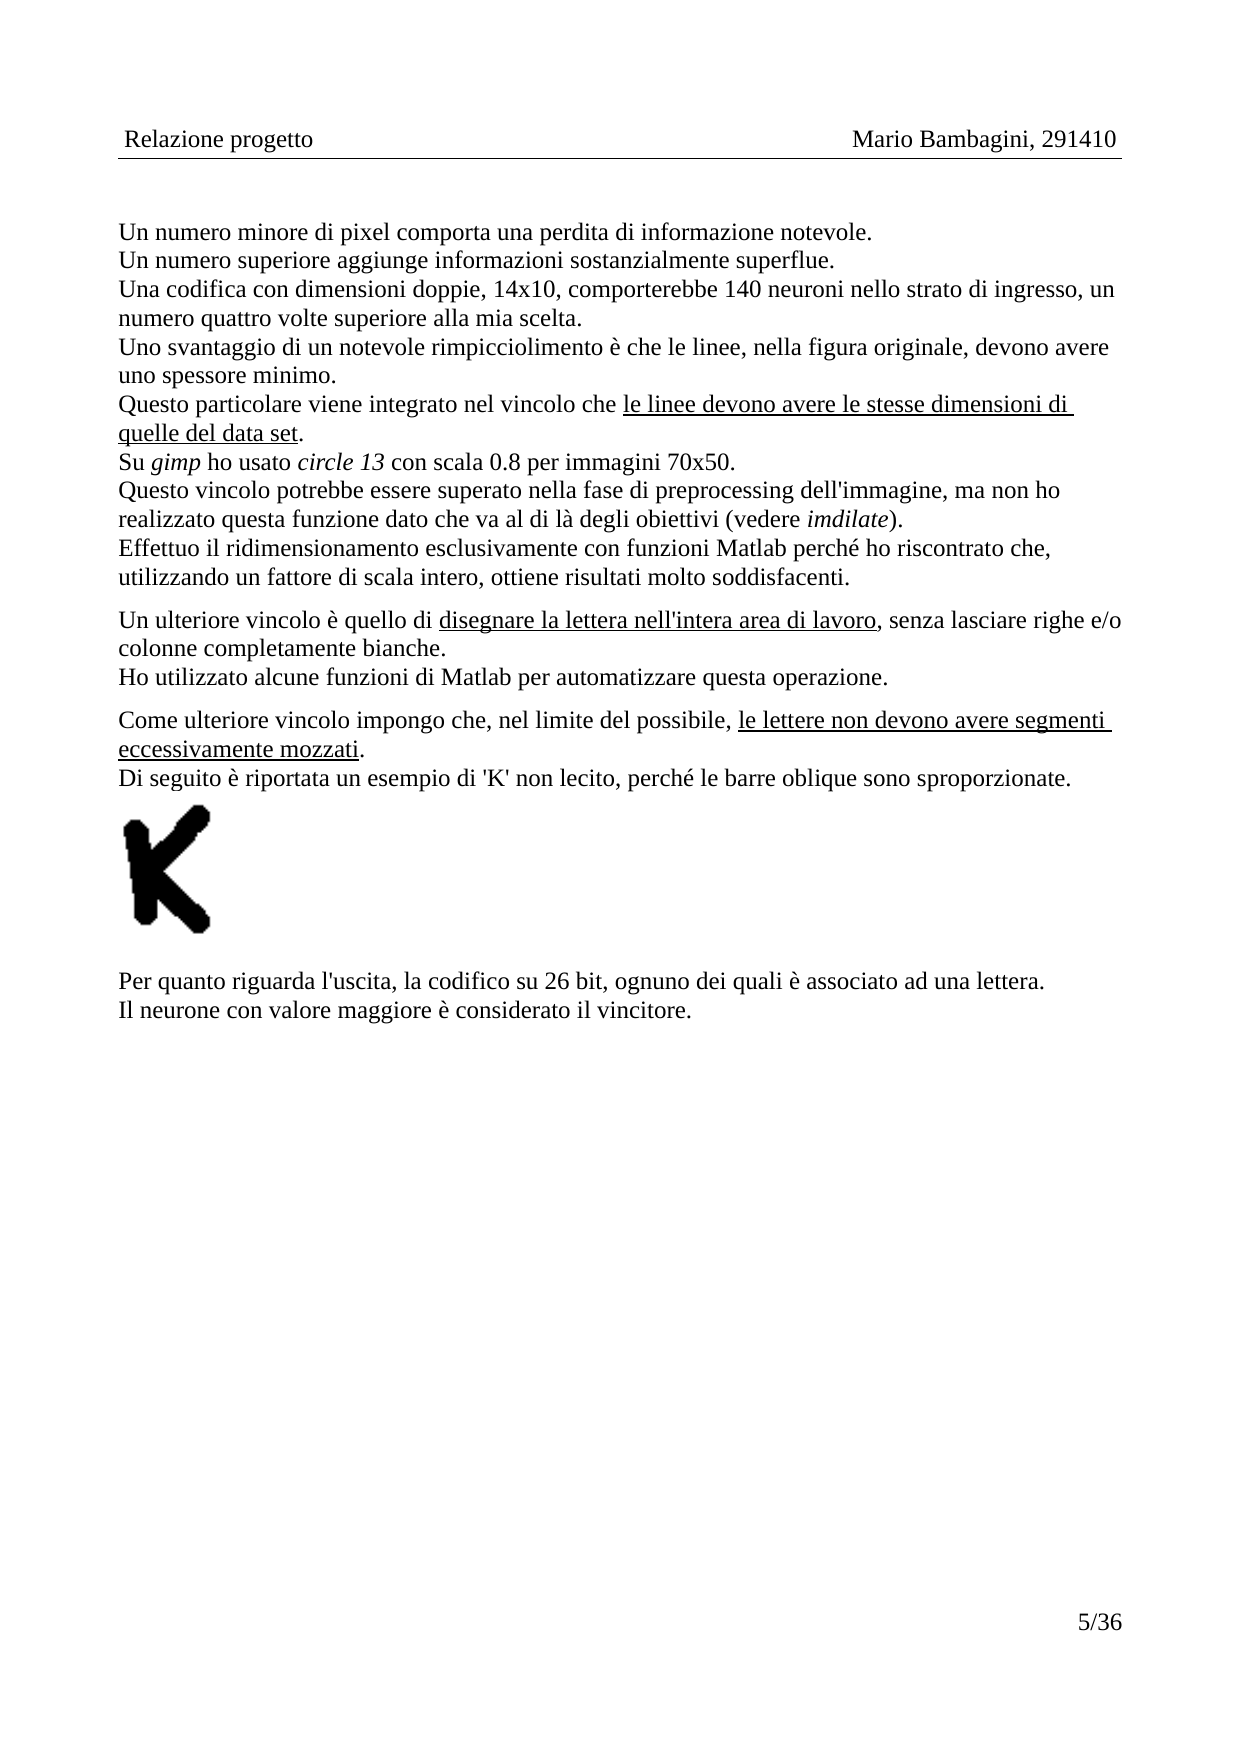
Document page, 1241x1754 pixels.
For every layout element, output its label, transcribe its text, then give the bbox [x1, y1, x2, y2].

text Una codifica con dimensioni doppie, 14x10, comporterebbe 140 neuroni nello strato di ingresso, un numero quattro volte superiore alla mia scelta. [118, 274, 1122, 332]
text Questo vincolo potrebbe essere superato nella fase di preprocessing dell'immagine, ma non ho realizzato questa funzione dato che va al di là degli obiettivi (vedere imdilate). [118, 475, 1122, 533]
text Ho utilizzato alcune funzioni di Matlab per automatizzare questa operazione. [118, 662, 1122, 691]
text Per quanto riguarda l'uscita, la codifico su 26 bit, ognuno dei quali è associato ad una lettera. [118, 966, 1122, 995]
text Il neurone con valore maggiore è considerato il vincitore. [118, 995, 1122, 1024]
text Questo particolare viene integrato nel vincolo che le linee devono avere le stesse dimensioni di quelle del data set. [118, 389, 1122, 447]
text Su gimp ho usato circle 13 con scala 0.8 per immagini 70x50. [118, 447, 1122, 475]
text Di seguito è riportata un esempio di 'K' non lecito, perché le barre oblique sono sproporzionate. [118, 763, 1122, 792]
text Un ulteriore vincolo è quello di disegnare la lettera nell'intera area di lavoro, senza lasciare righe e/o colonne completamente bianche. [118, 605, 1122, 662]
text Un numero superiore aggiunge informazioni sostanzialmente superflue. [118, 245, 1122, 274]
text Come ulteriore vincolo impongo che, nel limite del possibile, le lettere non devono avere segmenti eccessivamente mozzati. [118, 705, 1122, 763]
text Un numero minore di pixel comporta una perdita di informazione notevole. [118, 217, 1122, 245]
text Uno svantaggio di un notevole rimpicciolimento è che le linee, nella figura originale, devono avere uno spessore minimo. [118, 332, 1122, 389]
text Effettuo il ridimensionamento esclusivamente con funzioni Matlab perché ho riscontrato che, utilizzando un fattore di scala intero, ottiene risultati molto soddisfacenti. [118, 533, 1122, 590]
picture [118, 791, 223, 938]
